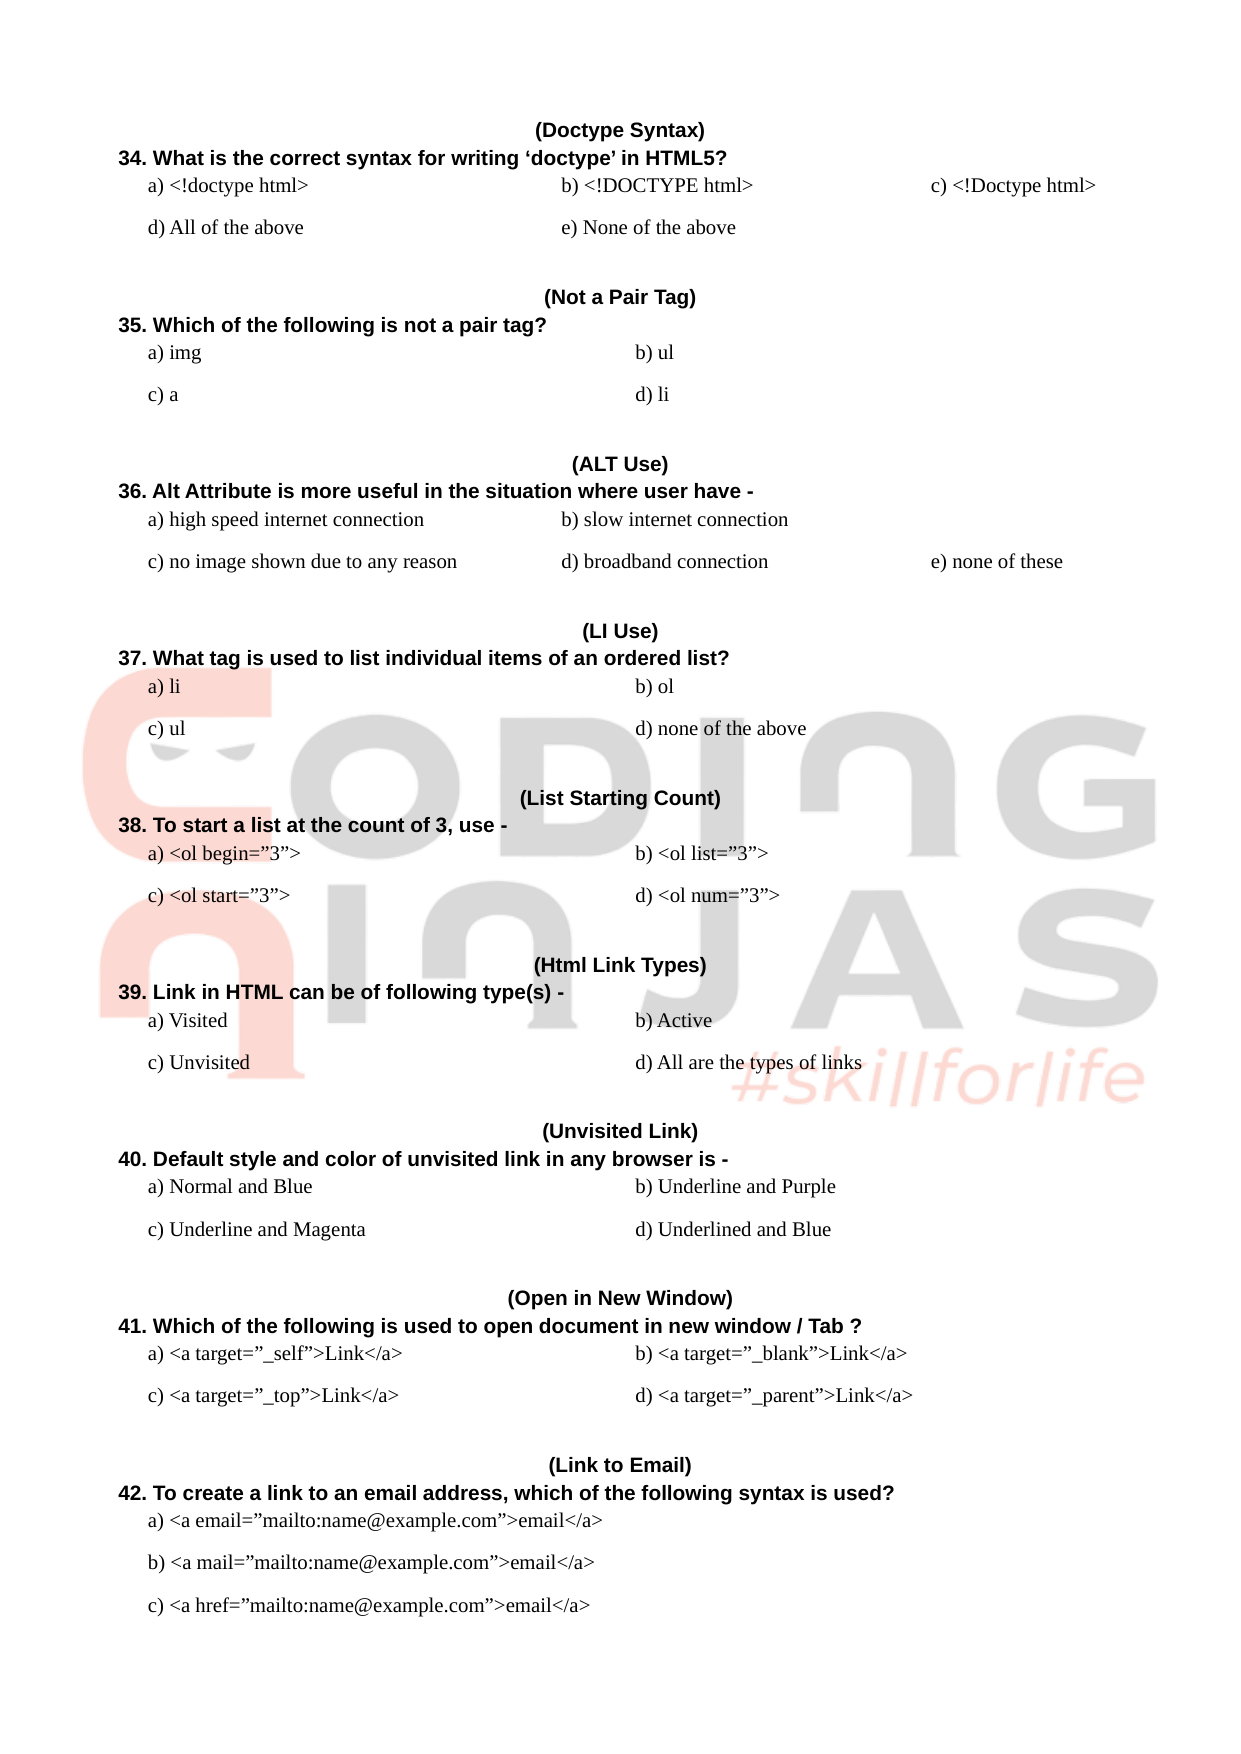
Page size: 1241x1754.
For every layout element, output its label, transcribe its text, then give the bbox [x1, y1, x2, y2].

text b) <a mail=”mailto:name@example.com”>email</a> [148, 1550, 1122, 1574]
text a) <a target=”_self”>Link</a> b) <a target=”_blank”>Link</a> [148, 1341, 1122, 1365]
text 35. Which of the following is not a pair tag? [118, 312, 1122, 336]
text a) img b) ul [148, 340, 1122, 364]
text c) Unvisited d) All are the types of links [148, 1050, 1122, 1074]
text a) Visited b) Active [148, 1007, 1122, 1032]
text 41. Which of the following is used to open document in new window / Tab ? [118, 1314, 1122, 1338]
text c) Underline and Magenta d) Underlined and Blue [148, 1217, 1122, 1241]
text c) <ol start=”3”> d) <ol num=”3”> [148, 883, 1122, 907]
text 34. What is the correct syntax for writing ‘doctype’ in HTML5? [118, 146, 1122, 169]
text 38. To start a list at the count of 3, use - [118, 813, 1122, 837]
text a) <a email=”mailto:name@example.com”>email</a> [148, 1508, 1122, 1532]
text 40. Default style and color of unvisited link in any browser is - [118, 1147, 1122, 1171]
text c) a d) li [148, 382, 1122, 406]
text (List Starting Count) [118, 786, 1122, 809]
text 37. What tag is used to list individual items of an ordered list? [118, 646, 1122, 670]
text (Link to Email) [118, 1453, 1122, 1477]
text 36. Alt Attribute is more useful in the situation where user have - [118, 479, 1122, 503]
text (Unvisited Link) [118, 1119, 1122, 1143]
text (Doctype Syntax) [118, 118, 1122, 142]
text c) ul d) none of the above [148, 716, 1122, 740]
text a) high speed internet connection b) slow internet connection [148, 507, 1122, 531]
text a) <ol begin=”3”> b) <ol list=”3”> [148, 841, 1122, 865]
text (ALT Use) [118, 452, 1122, 476]
text (LI Use) [118, 619, 1122, 643]
text c) no image shown due to any reason d) broadband connection e) none of these [148, 549, 1122, 573]
text c) <a target=”_top”>Link</a> d) <a target=”_parent”>Link</a> [148, 1383, 1122, 1407]
text (Html Link Types) [118, 952, 1122, 976]
text (Not a Pair Tag) [118, 285, 1122, 309]
text d) All of the above e) None of the above [148, 215, 1122, 239]
text a) li b) ol [148, 674, 1122, 698]
text a) Normal and Blue b) Underline and Purple [148, 1174, 1122, 1198]
text a) <!doctype html> b) <!DOCTYPE html> c) <!Doctype html> [148, 173, 1122, 197]
text c) <a href=”mailto:name@example.com”>email</a> [148, 1592, 1122, 1617]
text (Open in New Window) [118, 1286, 1122, 1310]
text 42. To create a link to an email address, which of the following syntax is used? [118, 1481, 1122, 1504]
text 39. Link in HTML can be of following type(s) - [118, 980, 1122, 1004]
